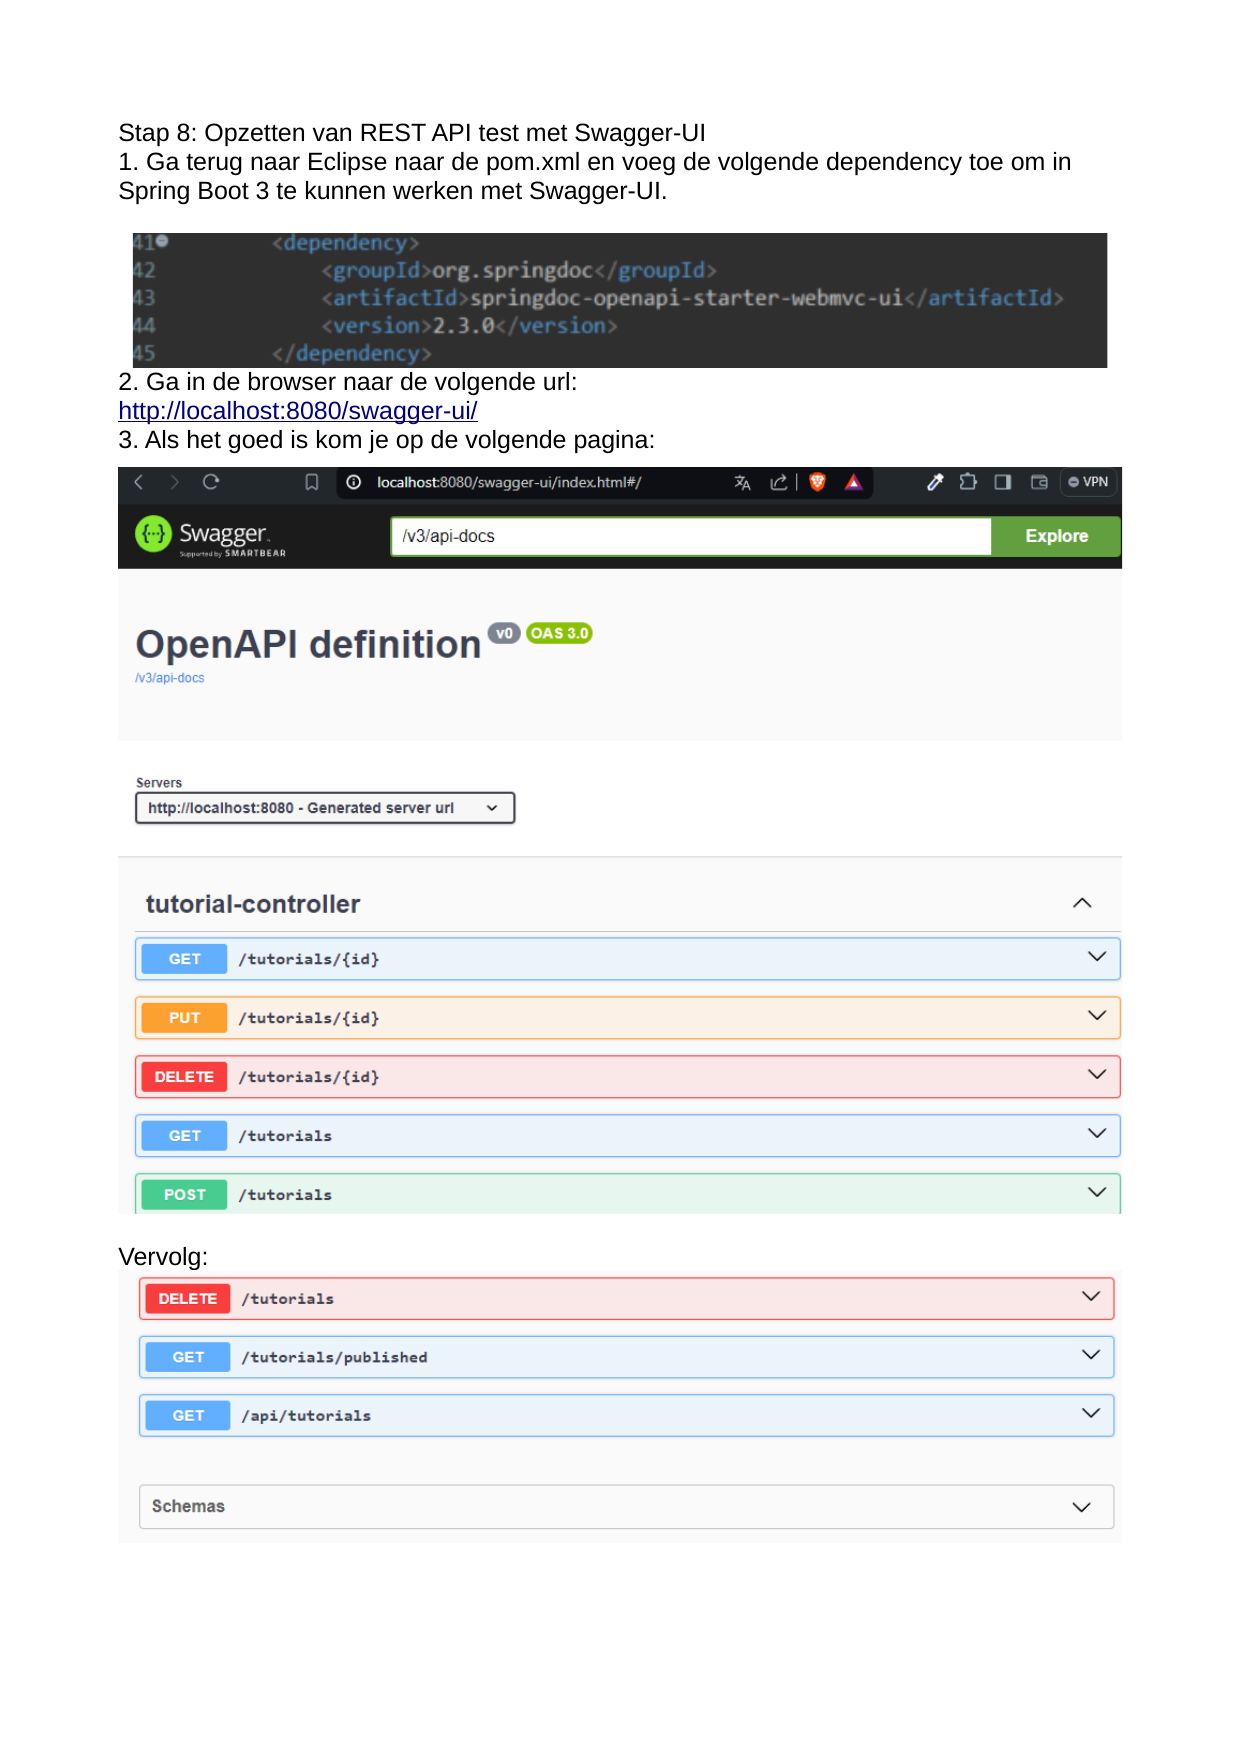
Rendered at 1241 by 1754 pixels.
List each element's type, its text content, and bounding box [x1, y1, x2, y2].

text Vervolg: [118, 1242, 1122, 1270]
picture [118, 1270, 1123, 1543]
text 2. Ga in de browser naar de volgende url: [118, 233, 1122, 396]
text 1. Ga terug naar Eclipse naar de pom.xml en voeg de volgende dependency toe om in Spring Boot 3 te kunnen werken met Swagger-UI. [118, 147, 1122, 204]
text Stap 8: Opzetten van REST API test met Swagger-UI [118, 118, 1122, 147]
picture [118, 467, 1123, 1214]
picture [132, 233, 1108, 368]
text 3. Als het goed is kom je op de volgende pagina: [118, 425, 1122, 453]
text http://localhost:8080/swagger-ui/ [118, 396, 1122, 425]
